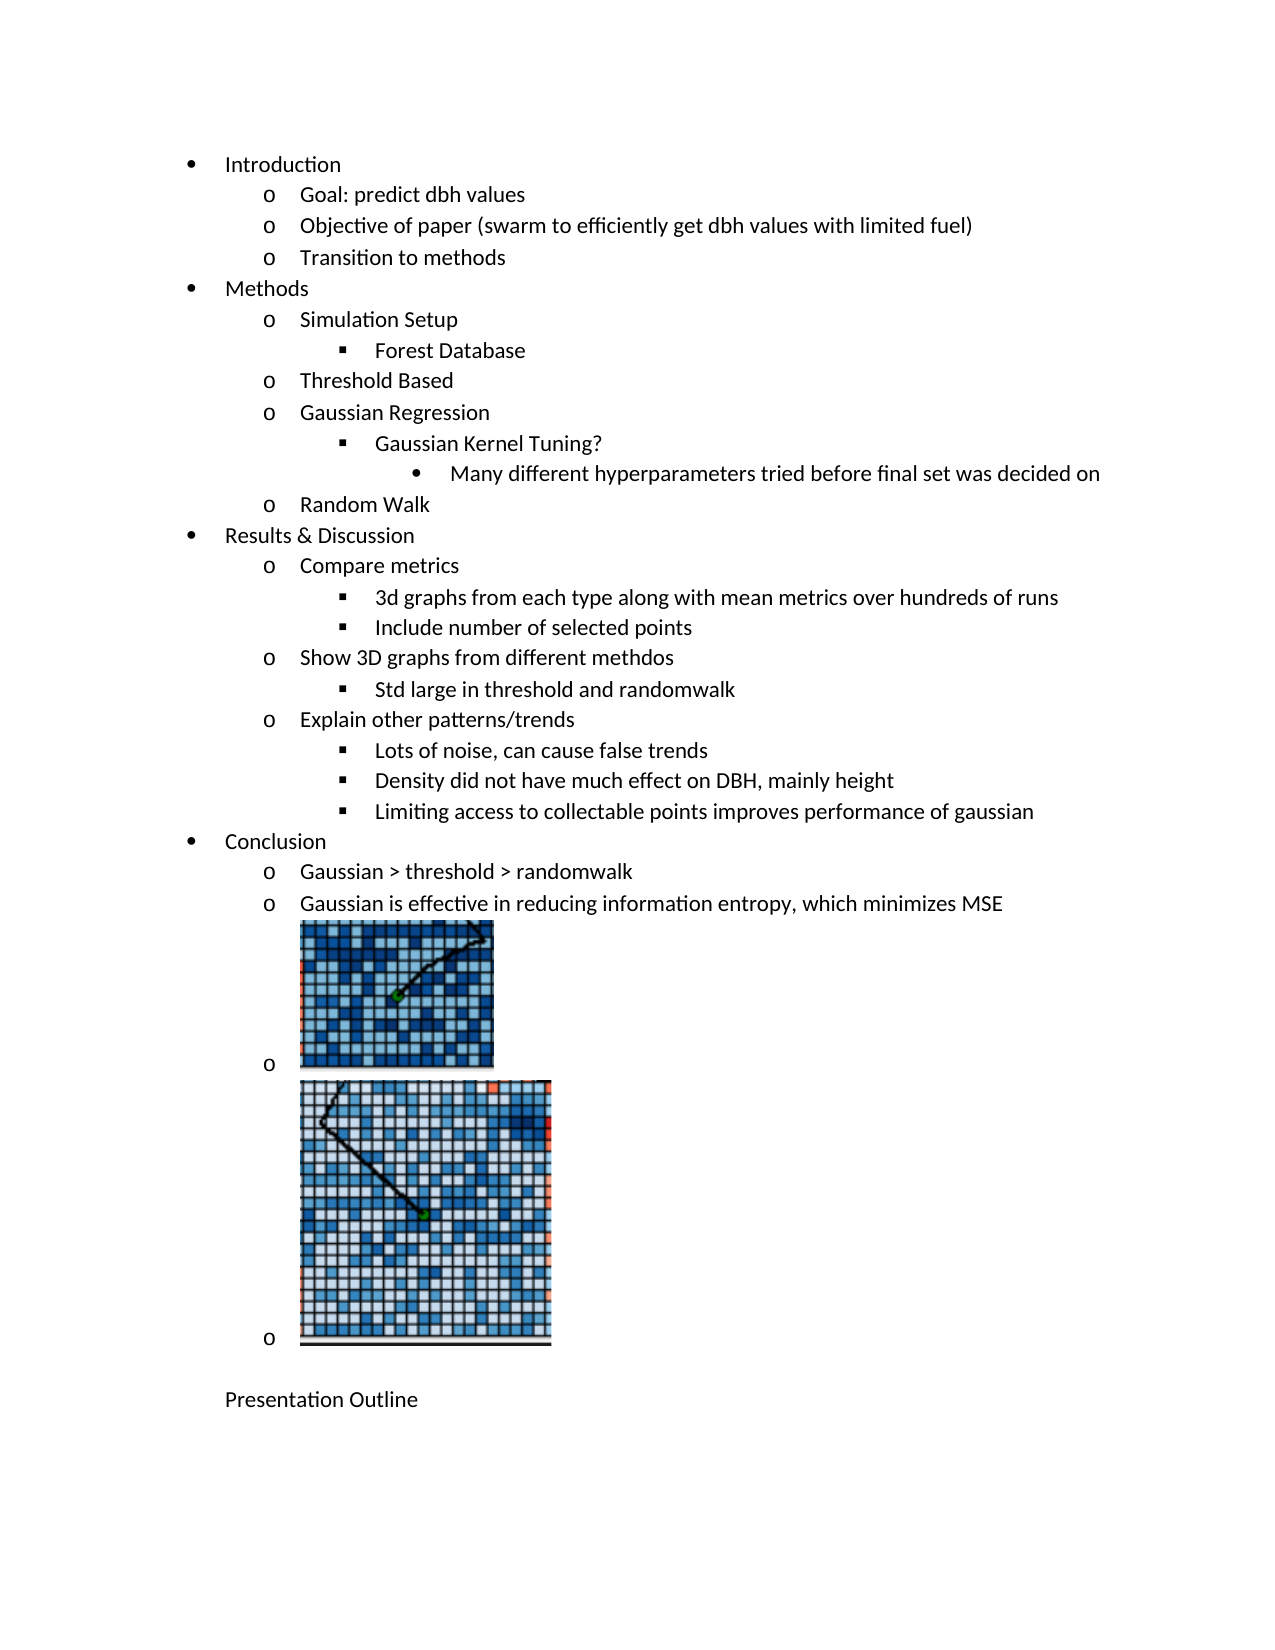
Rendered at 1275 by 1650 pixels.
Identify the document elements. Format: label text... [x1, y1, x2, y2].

list Explain other patterns/trends [262, 705, 1125, 734]
list Methods [187, 274, 1125, 303]
list Random Walk [262, 490, 1125, 519]
list Conclusion [187, 827, 1125, 855]
list Many different hyperparameters tried before final set was decided on [412, 459, 1125, 488]
list Compare metrics [262, 551, 1125, 581]
picture [300, 1080, 552, 1346]
list Include number of selected points [337, 613, 1125, 641]
list Gaussian Kernel Tuning? [337, 429, 1125, 457]
list Transition to methods [262, 243, 1125, 272]
list Threshold Based [262, 366, 1125, 396]
list Limiting access to collectable points improves performance of gaussian [337, 797, 1125, 825]
list Forest Database [337, 336, 1125, 364]
list 3d graphs from each type along with mean metrics over hundreds of runs [337, 583, 1125, 611]
list Gaussian Regression [262, 398, 1125, 427]
list Presentation Outline [225, 1385, 1125, 1413]
picture [300, 920, 494, 1072]
list Introduction [187, 150, 1125, 178]
list Results & Discussion [187, 521, 1125, 549]
list Density did not have much effect on DBH, mainly height [337, 767, 1125, 795]
list Simulation Setup [262, 305, 1125, 334]
list Objective of paper (swarm to efficiently get dbh values with limited fuel) [262, 212, 1125, 241]
list Goal: predict dbh values [262, 180, 1125, 209]
list Show 3D graphs from different methdos [262, 643, 1125, 672]
list Std large in threshold and randomwalk [337, 675, 1125, 703]
list Lots of noise, can cause false trends [337, 736, 1125, 764]
list Gaussian is effective in reducing information entropy, which minimizes MSE [262, 889, 1125, 918]
list Gaussian > threshold > randomwalk [262, 857, 1125, 886]
